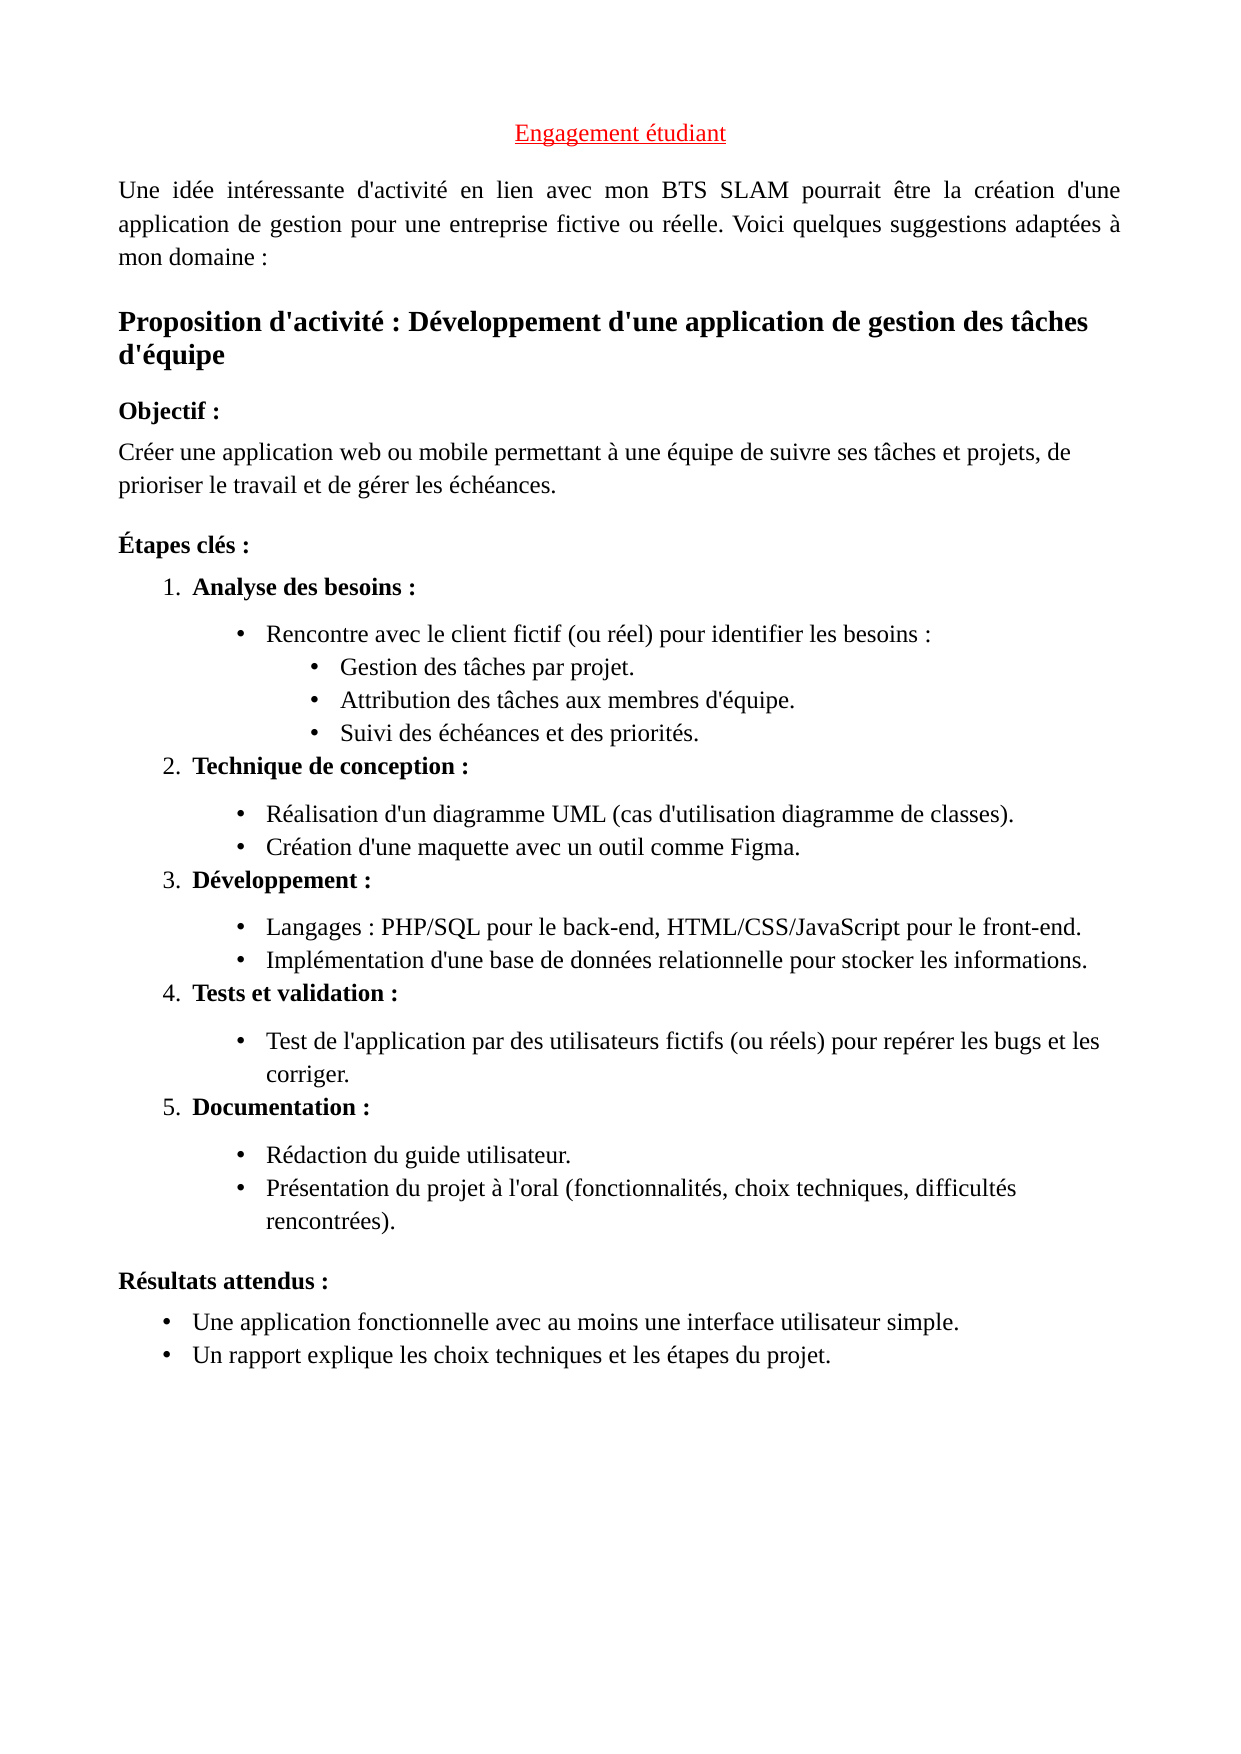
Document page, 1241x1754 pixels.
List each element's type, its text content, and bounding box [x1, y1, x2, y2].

list Test de l'application par des utilisateurs fictifs (ou réels) pour repérer les bugs et les corriger. [236, 1026, 1122, 1088]
list Analyse des besoins : [162, 572, 1122, 600]
list Rencontre avec le client fictif (ou réel) pour identifier les besoins : [236, 619, 1122, 648]
list Réalisation d'un diagramme UML (cas d'utilisation diagramme de classes). [236, 799, 1122, 828]
list Documentation : [162, 1092, 1122, 1121]
subtitle Objectif : [118, 396, 1122, 425]
text Une idée intéressante d'activité en lien avec mon BTS SLAM pourrait être la création d'une application de gestion pour une entreprise fictive ou réelle. Voici quelques suggestions adaptées à mon domaine : [118, 176, 1122, 270]
subtitle Étapes clés : [118, 530, 1122, 559]
list Tests et validation : [162, 978, 1122, 1007]
list Une application fonctionnelle avec au moins une interface utilisateur simple. [162, 1307, 1122, 1336]
list Suivi des échéances et des priorités. [310, 718, 1122, 747]
list Technique de conception : [162, 751, 1122, 780]
list Un rapport explique les choix techniques et les étapes du projet. [162, 1340, 1122, 1369]
list Création d'une maquette avec un outil comme Figma. [236, 832, 1122, 861]
list Implémentation d'une base de données relationnelle pour stocker les informations. [236, 946, 1122, 974]
text Engagement étudiant [118, 118, 1122, 147]
list Gestion des tâches par projet. [310, 652, 1122, 681]
list Langages : PHP/SQL pour le back-end, HTML/CSS/JavaScript pour le front-end. [236, 912, 1122, 941]
list Développement : [162, 865, 1122, 894]
text Créer une application web ou mobile permettant à une équipe de suivre ses tâches et projets, de prioriser le travail et de gérer les échéances. [118, 437, 1122, 499]
list Rédaction du guide utilisateur. [236, 1140, 1122, 1168]
list Présentation du projet à l'oral (fonctionnalités, choix techniques, difficultés rencontrées). [236, 1173, 1122, 1234]
subtitle Résultats attendus : [118, 1266, 1122, 1295]
list Attribution des tâches aux membres d'équipe. [310, 685, 1122, 714]
subtitle Proposition d'activité : Développement d'une application de gestion des tâches d'équipe [118, 304, 1122, 371]
